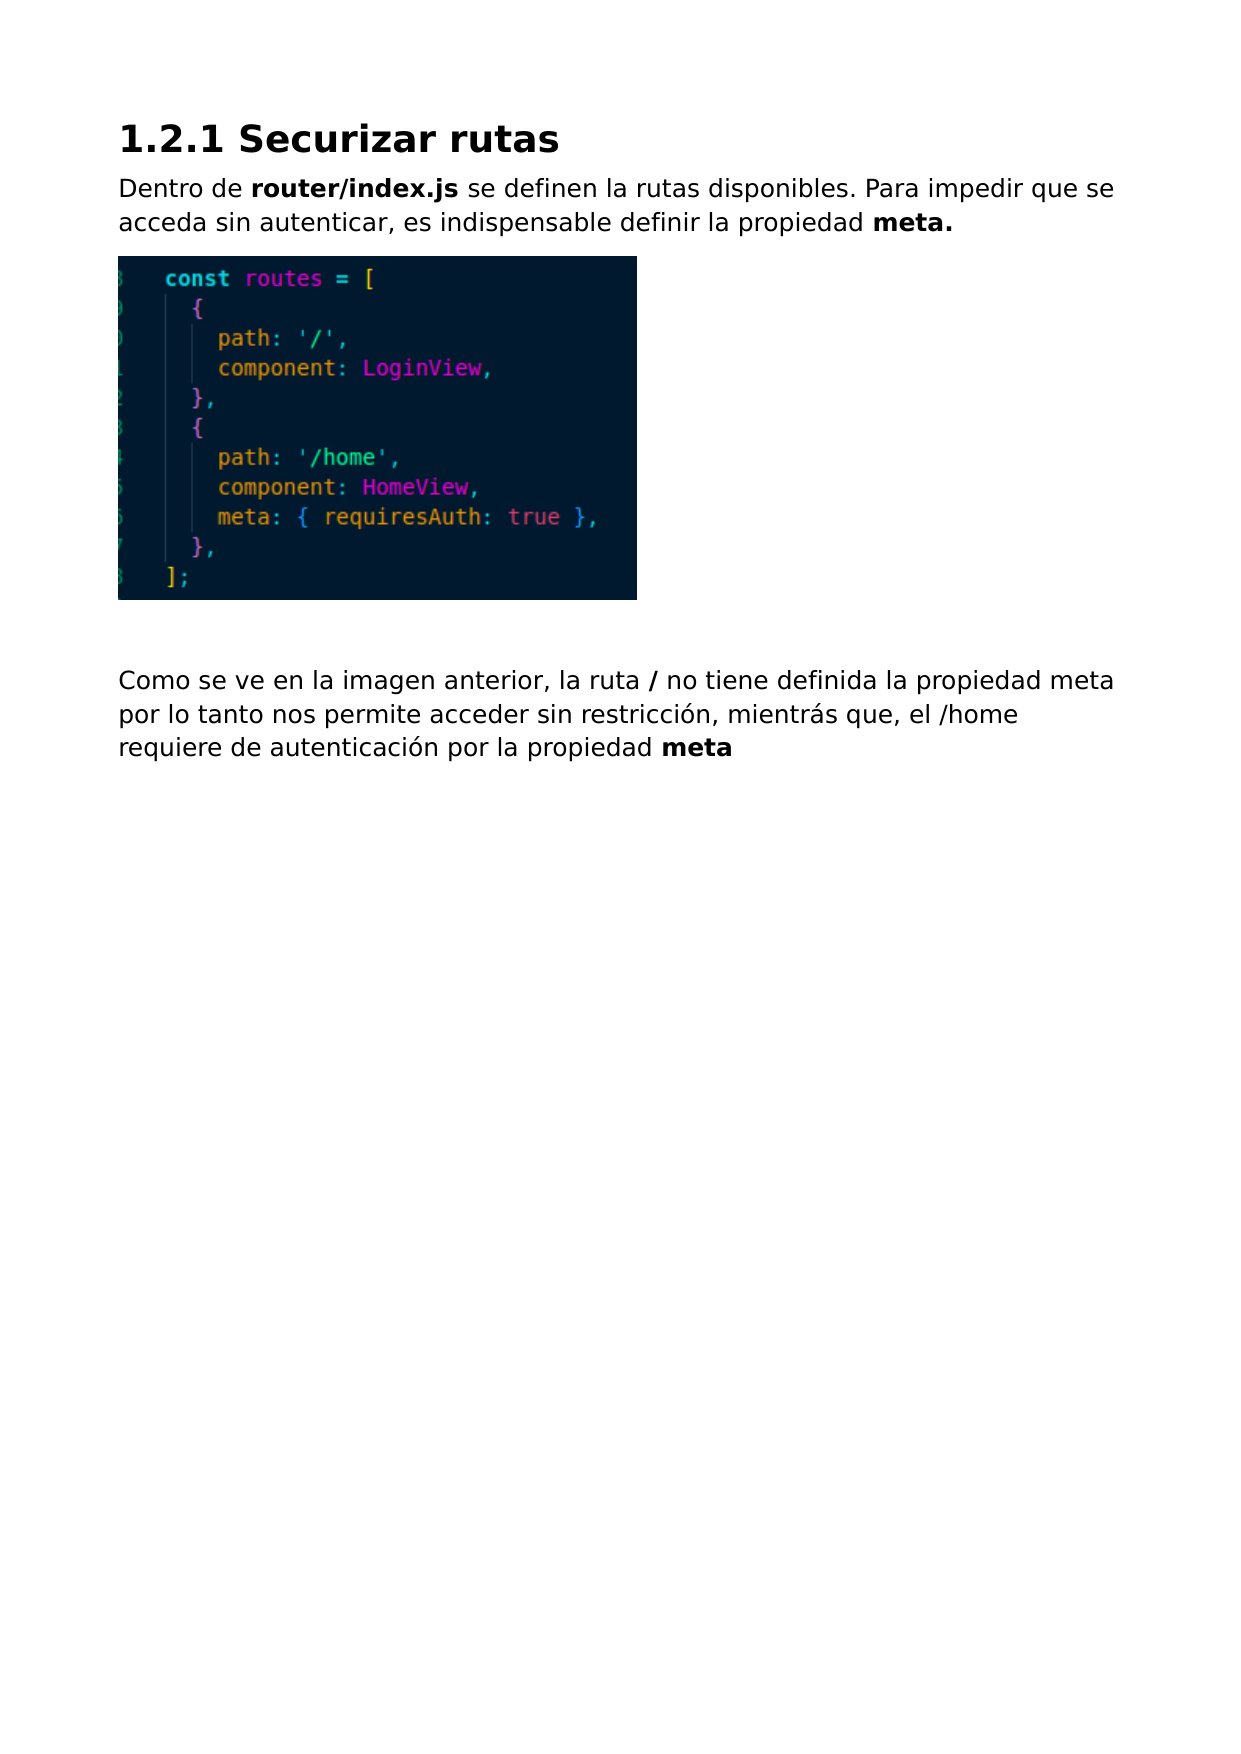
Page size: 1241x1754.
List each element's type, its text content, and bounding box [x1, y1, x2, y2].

text Como se ve en la imagen anterior, la ruta / no tiene definida la propiedad meta por lo tanto nos permite acceder sin restricción, mientrás que, el /home requiere de autenticación por la propiedad meta [118, 666, 1122, 762]
text Dentro de router/index.js se definen la rutas disponibles. Para impedir que se acceda sin autenticar, es indispensable definir la propiedad meta. [118, 174, 1122, 237]
subtitle 1.2.1 Securizar rutas [118, 118, 1122, 162]
picture [118, 256, 637, 600]
